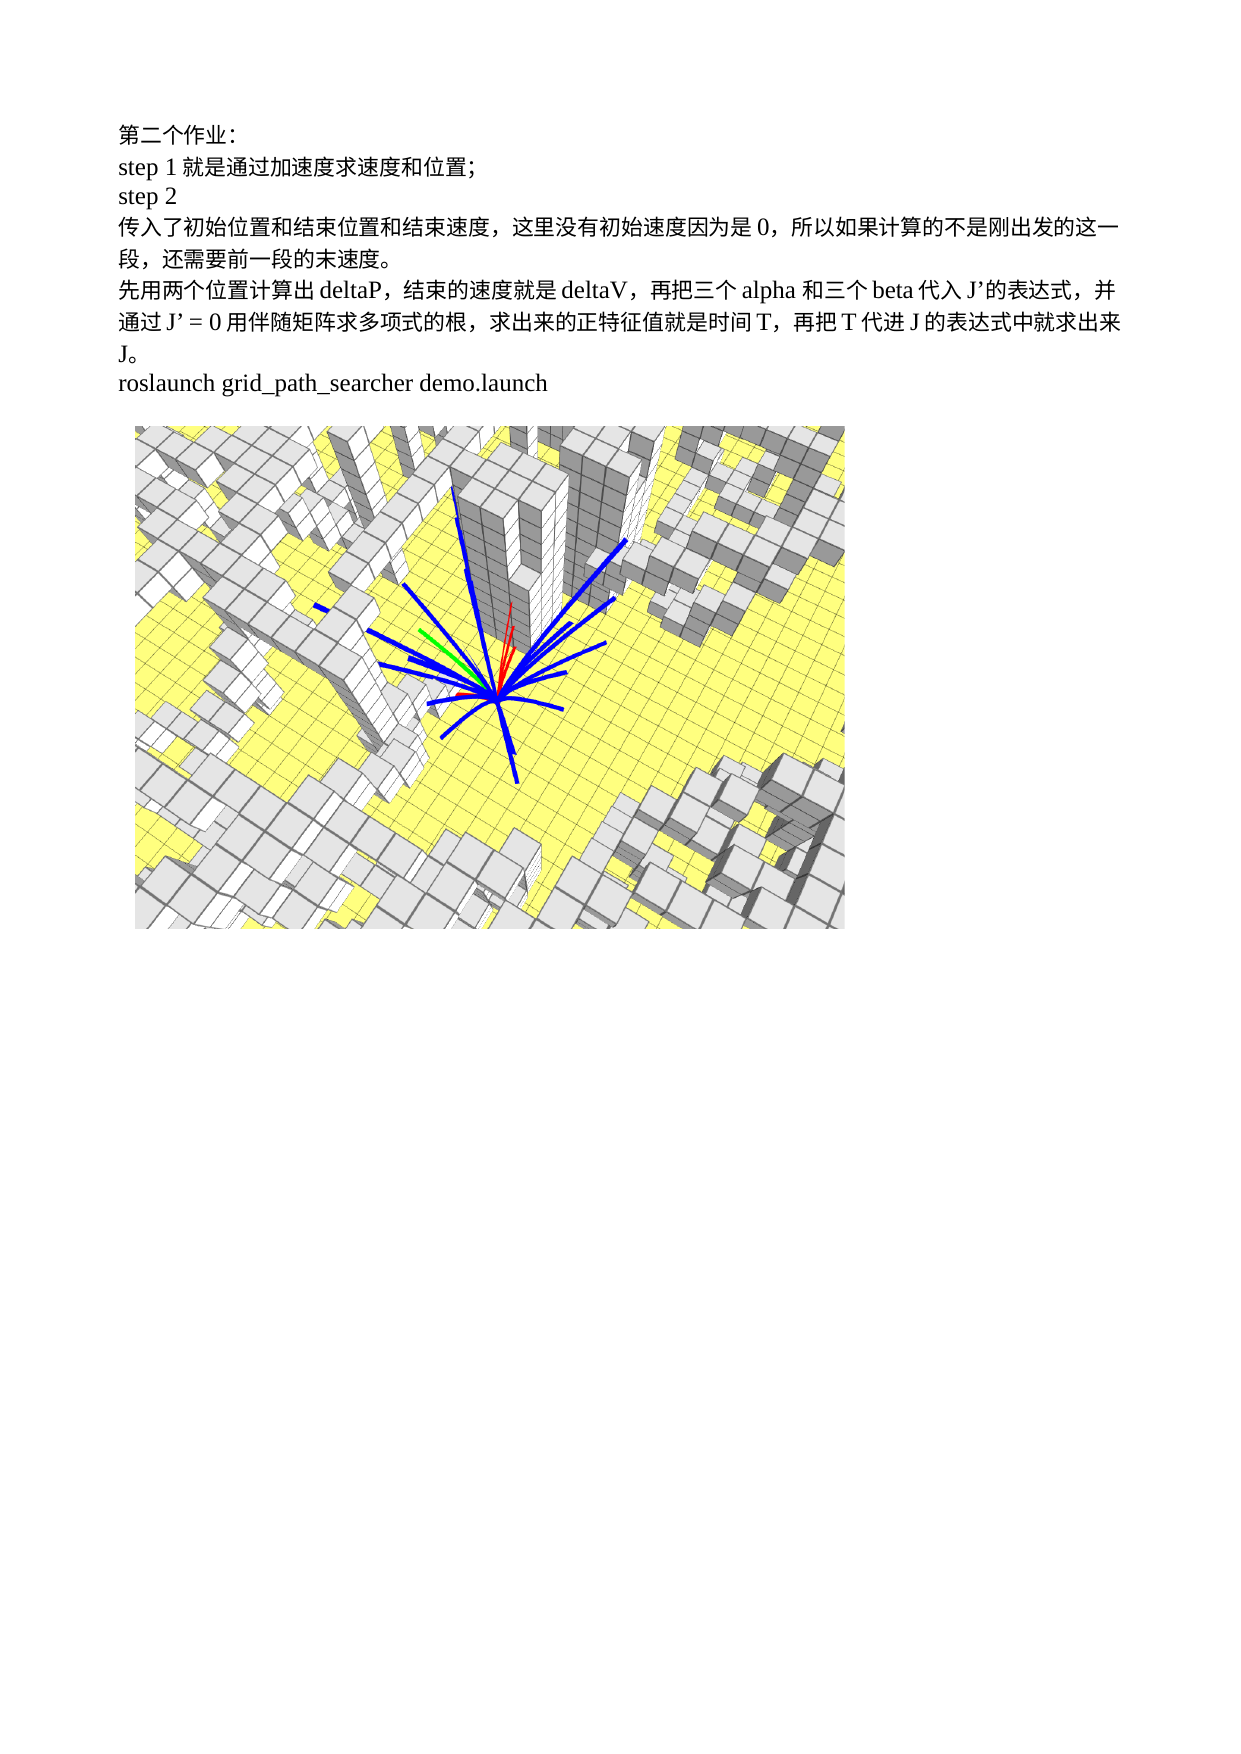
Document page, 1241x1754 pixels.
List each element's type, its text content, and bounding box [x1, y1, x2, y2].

picture [135, 426, 845, 929]
text step 2 [118, 181, 1122, 210]
text 传入了初始位置和结束位置和结束速度，这里没有初始速度因为是0，所以如果计算的不是刚出发的这一段，还需要前一段的末速度。 [118, 210, 1122, 273]
text 第二个作业： [118, 118, 1122, 150]
text step 1就是通过加速度求速度和位置； [118, 150, 1122, 181]
text 先用两个位置计算出deltaP，结束的速度就是deltaV，再把三个alpha 和三个beta代入J’的表达式，并通过J’ = 0用伴随矩阵求多项式的根，求出来的正特征值就是时间T，再把T代进J的表达式中就求出来J。 [118, 273, 1122, 368]
text roslaunch grid_path_searcher demo.launch [118, 368, 1122, 397]
